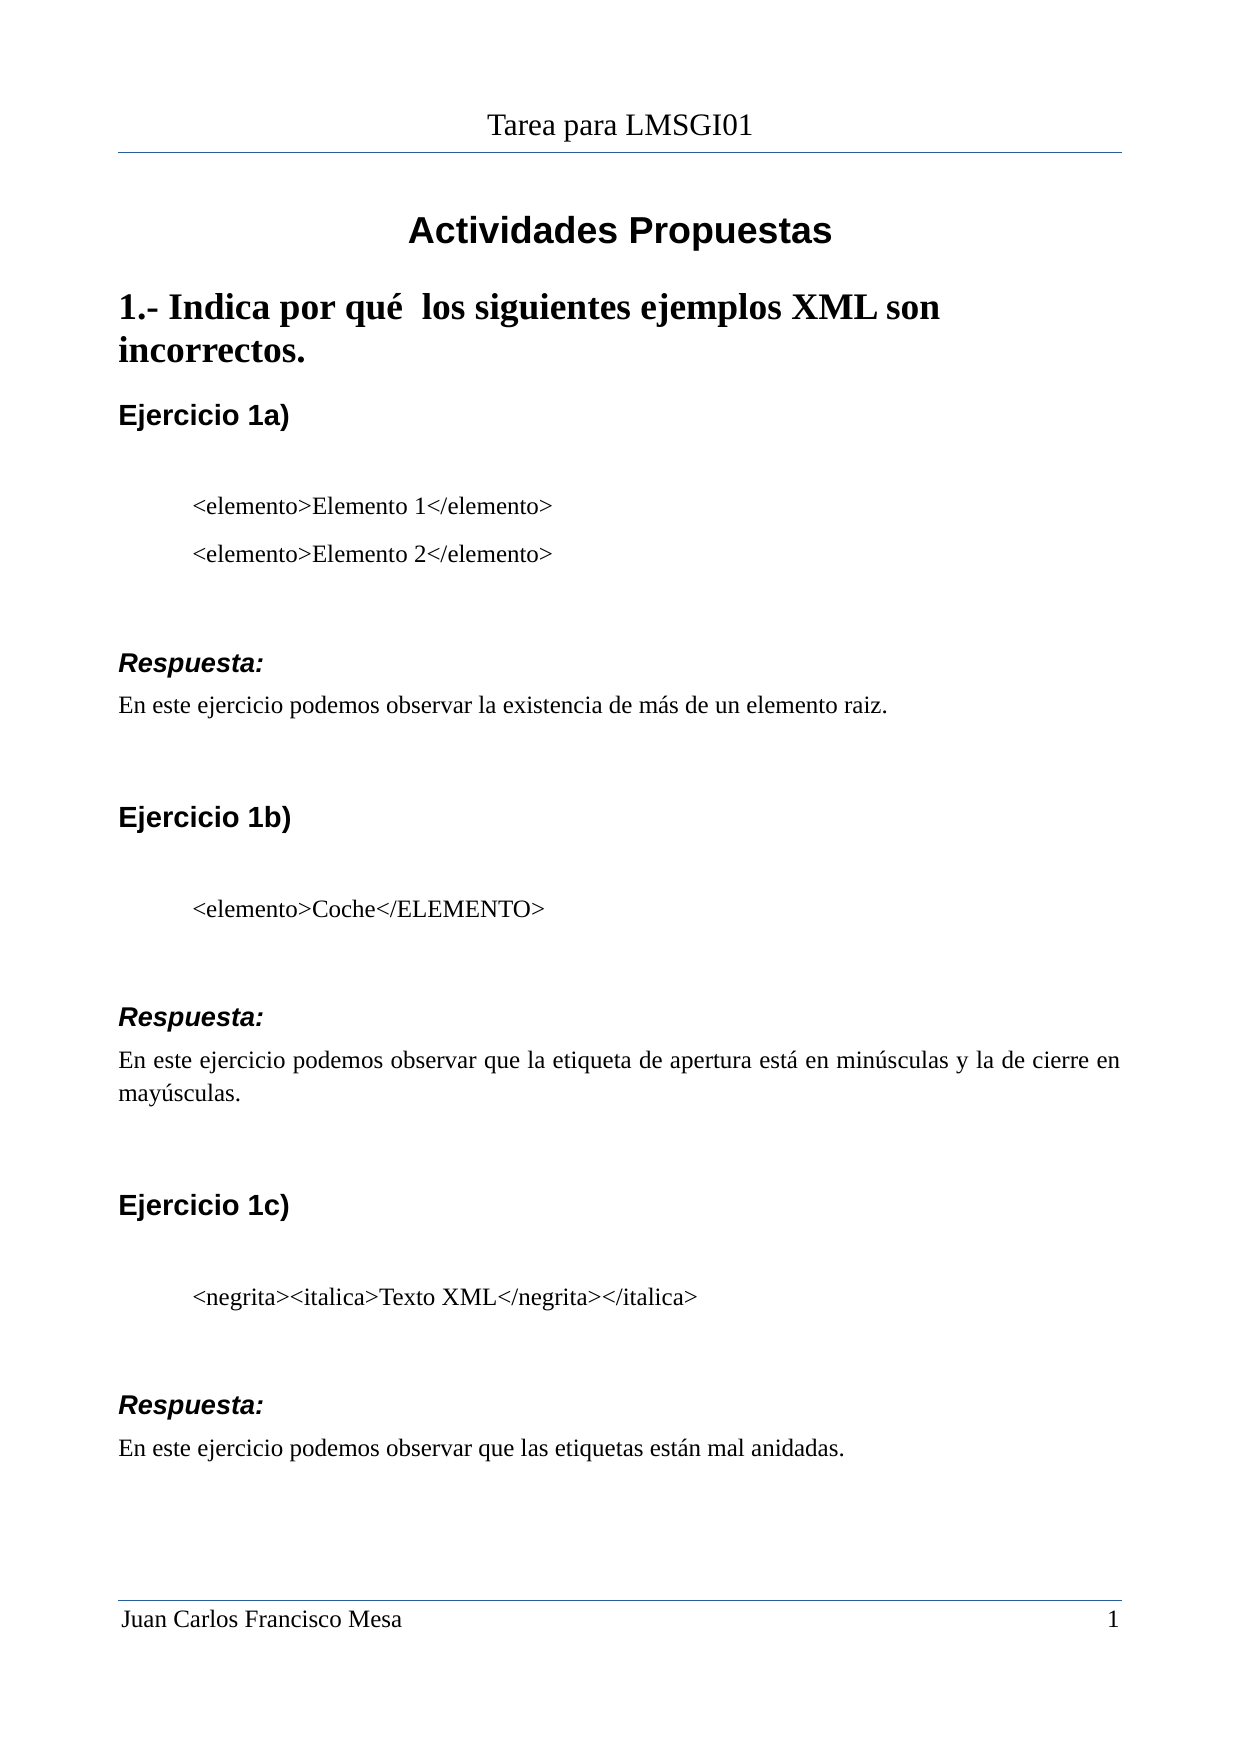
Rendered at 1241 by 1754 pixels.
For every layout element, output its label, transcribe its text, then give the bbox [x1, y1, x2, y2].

subtitle Ejercicio 1c) [118, 1188, 1122, 1222]
subtitle Ejercicio 1a) [118, 398, 1122, 431]
subtitle Actividades Propuestas [118, 208, 1122, 251]
subtitle Respuesta: [118, 1001, 1122, 1033]
subtitle 1.- Indica por qué los siguientes ejemplos XML son incorrectos. [118, 284, 1122, 371]
subtitle Ejercicio 1b) [118, 800, 1122, 834]
text <negrita><italica>Texto XML</negrita></italica> [118, 1282, 1122, 1310]
text En este ejercicio podemos observar la existencia de más de un elemento raiz. [118, 690, 1122, 719]
text <elemento>Elemento 2</elemento> [118, 539, 1122, 568]
text <elemento>Elemento 1</elemento> [118, 491, 1122, 520]
text <elemento>Coche</ELEMENTO> [118, 894, 1122, 922]
text En este ejercicio podemos observar que la etiqueta de apertura está en minúsculas y la de cierre en mayúsculas. [118, 1045, 1122, 1107]
subtitle Respuesta: [118, 1389, 1122, 1421]
subtitle Respuesta: [118, 647, 1122, 678]
text En este ejercicio podemos observar que las etiquetas están mal anidadas. [118, 1433, 1122, 1462]
